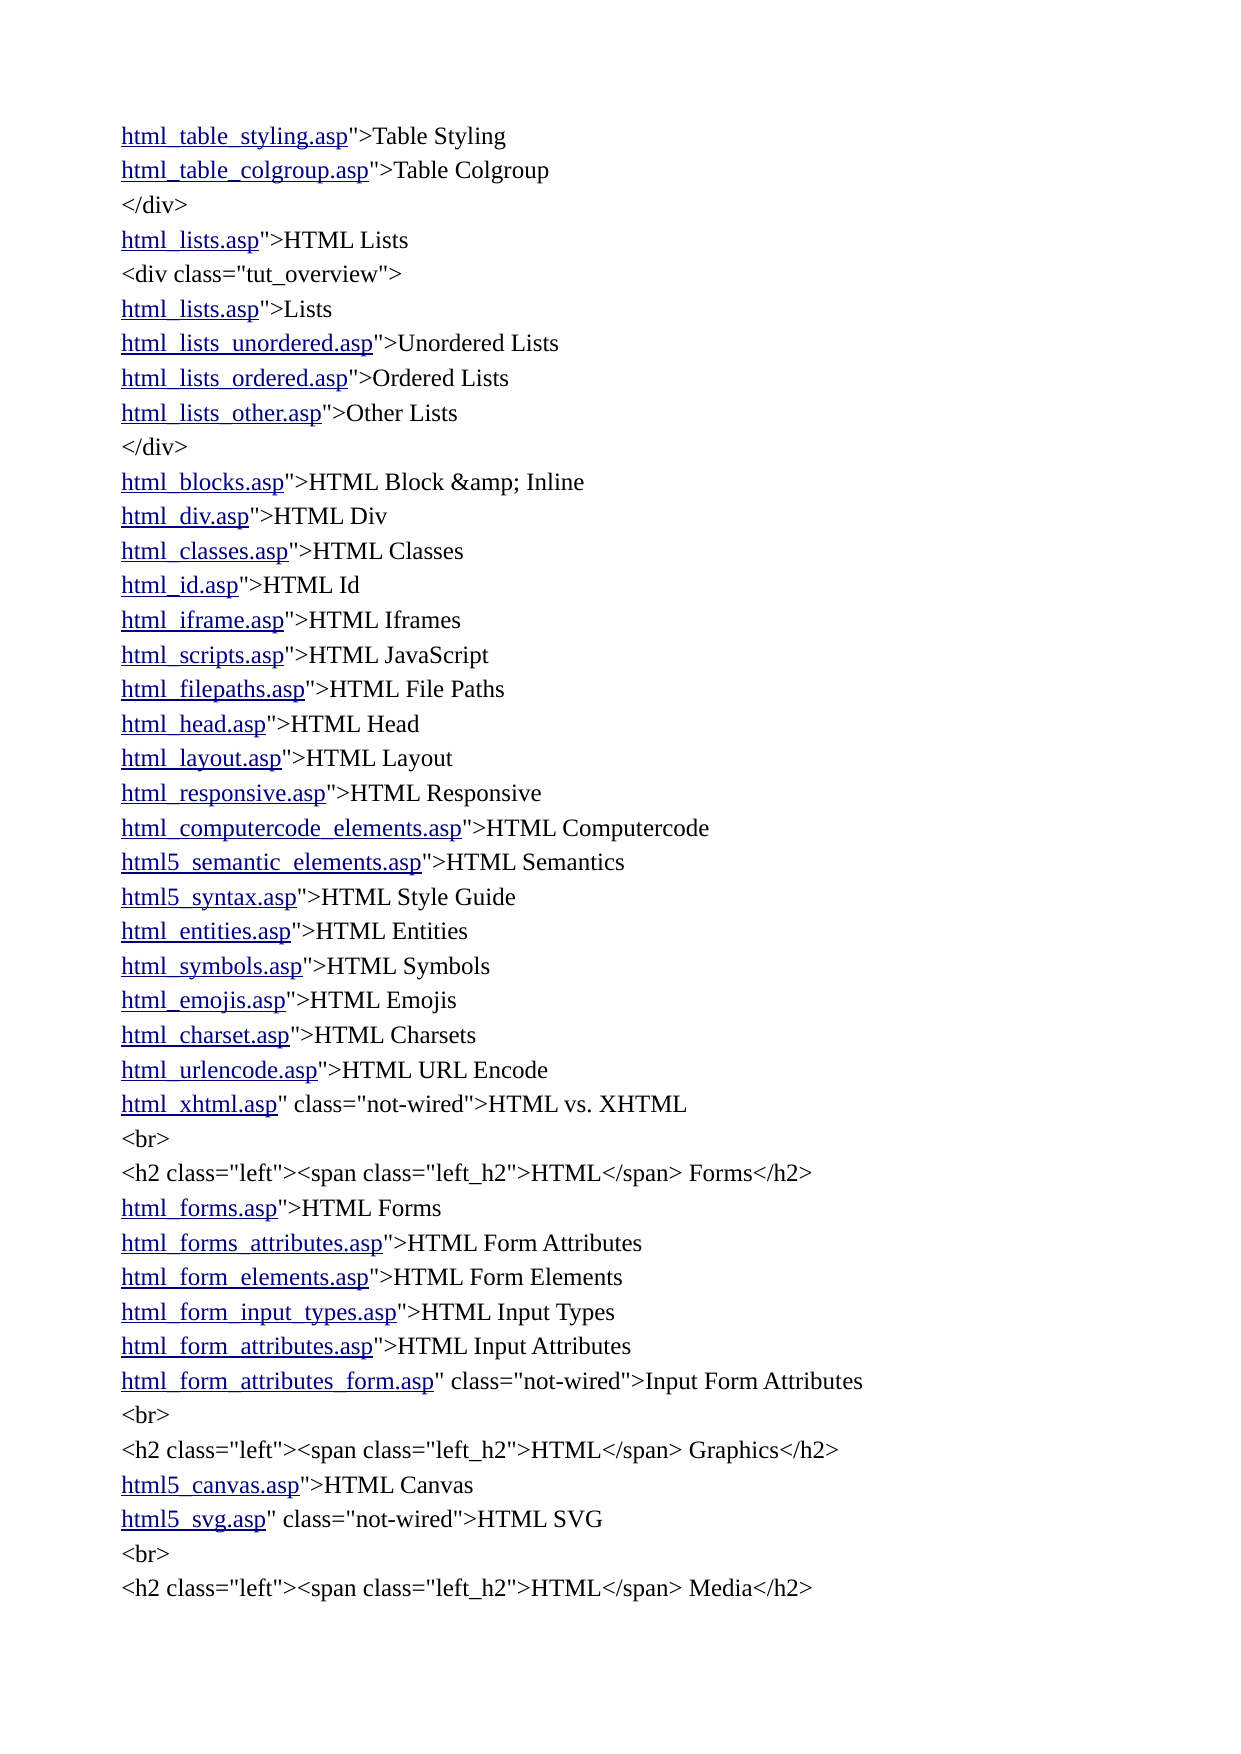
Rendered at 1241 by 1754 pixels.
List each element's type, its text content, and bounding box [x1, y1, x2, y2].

table_cell </div> [118, 187, 1122, 222]
table_cell html_lists_other.asp">Other Lists [118, 395, 1122, 429]
table_cell html_id.asp">HTML Id [118, 568, 1122, 602]
table_cell html_table_colgroup.asp">Table Colgroup [118, 153, 1122, 187]
table_cell html_div.asp">HTML Div [118, 499, 1122, 533]
table_cell html_lists.asp">Lists [118, 291, 1122, 326]
table_cell <br> [118, 1398, 1122, 1432]
table_cell html_lists_unordered.asp">Unordered Lists [118, 326, 1122, 360]
table_cell html_charset.asp">HTML Charsets [118, 1017, 1122, 1052]
table_cell html_forms.asp">HTML Forms [118, 1190, 1122, 1225]
table_cell <h2 class="left"><span class="left_h2">HTML</span> Graphics</h2> [118, 1432, 1122, 1467]
table_cell <h2 class="left"><span class="left_h2">HTML</span> Forms</h2> [118, 1156, 1122, 1190]
table_cell html_table_styling.asp">Table Styling [118, 118, 1122, 153]
table_cell html_iframe.asp">HTML Iframes [118, 602, 1122, 637]
table_cell <br> [118, 1121, 1122, 1156]
table_cell html_filepaths.asp">HTML File Paths [118, 671, 1122, 706]
table_cell html5_semantic_elements.asp">HTML Semantics [118, 844, 1122, 879]
table_cell html_computercode_elements.asp">HTML Computercode [118, 810, 1122, 844]
table_cell <div class="tut_overview"> [118, 256, 1122, 291]
table_cell <br> [118, 1536, 1122, 1571]
table_cell html_symbols.asp">HTML Symbols [118, 948, 1122, 983]
table_cell html_lists.asp">HTML Lists [118, 222, 1122, 256]
table_cell <h2 class="left"><span class="left_h2">HTML</span> Media</h2> [118, 1571, 1122, 1605]
table_cell html_xhtml.asp" class="not-wired">HTML vs. XHTML [118, 1086, 1122, 1121]
table_cell html_responsive.asp">HTML Responsive [118, 775, 1122, 810]
table_cell html_form_attributes_form.asp" class="not-wired">Input Form Attributes [118, 1363, 1122, 1398]
table_cell </div> [118, 429, 1122, 464]
table_cell html_emojis.asp">HTML Emojis [118, 983, 1122, 1017]
table_cell html_form_attributes.asp">HTML Input Attributes [118, 1329, 1122, 1363]
table_cell html_entities.asp">HTML Entities [118, 914, 1122, 948]
table_cell html_form_elements.asp">HTML Form Elements [118, 1259, 1122, 1294]
table_cell html5_canvas.asp">HTML Canvas [118, 1467, 1122, 1501]
table_cell html5_svg.asp" class="not-wired">HTML SVG [118, 1501, 1122, 1536]
table_cell html_classes.asp">HTML Classes [118, 533, 1122, 568]
table_cell html_forms_attributes.asp">HTML Form Attributes [118, 1225, 1122, 1259]
table_cell html_urlencode.asp">HTML URL Encode [118, 1052, 1122, 1086]
table_cell html_scripts.asp">HTML JavaScript [118, 637, 1122, 671]
table_cell html_lists_ordered.asp">Ordered Lists [118, 360, 1122, 395]
table_cell html_blocks.asp">HTML Block &amp; Inline [118, 464, 1122, 498]
table_cell html_layout.asp">HTML Layout [118, 741, 1122, 775]
table_cell html_form_input_types.asp">HTML Input Types [118, 1294, 1122, 1328]
table_cell html5_syntax.asp">HTML Style Guide [118, 879, 1122, 913]
table_cell html_head.asp">HTML Head [118, 706, 1122, 741]
